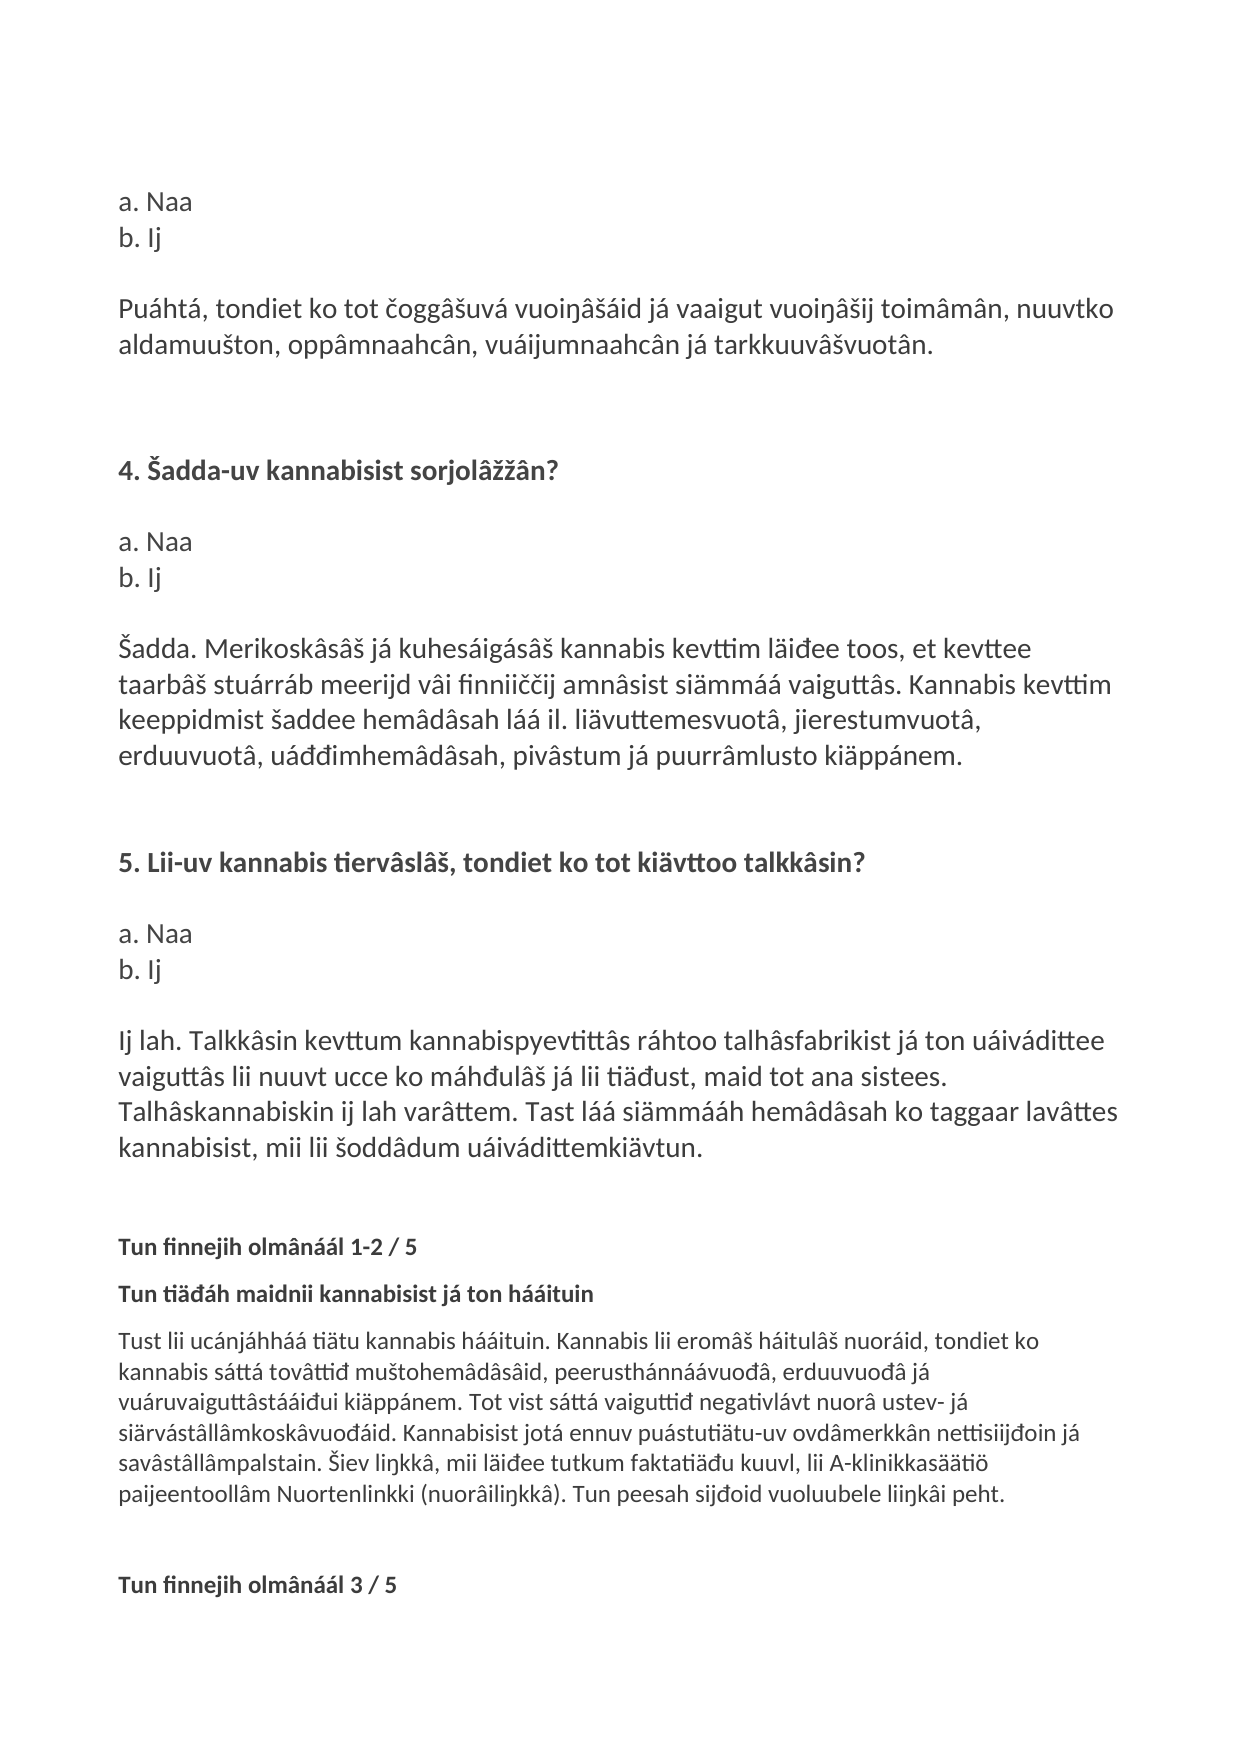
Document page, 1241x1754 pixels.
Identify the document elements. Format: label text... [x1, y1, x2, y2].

text Tust lii ucánjáhháá tiätu kannabis hááituin. Kannabis lii eromâš háitulâš nuoráid, tondiet ko kannabis sáttá tovâttiđ muštohemâdâsâid, peerusthánnáávuođâ, erduuvuođâ já vuáruvaiguttâstááiđui kiäppánem. Tot vist sáttá vaiguttiđ negativlávt nuorâ ustev- já siärvástâllâmkoskâvuođáid. Kannabisist jotá ennuv puástutiätu-uv ovdâmerkkân nettisiijđoin já savâstâllâmpalstain. Šiev liŋkkâ, mii läiđee tutkum faktatiäđu kuuvl, lii A-klinikkasäätiö paijeentoollâm Nuortenlinkki (nuorâiliŋkkâ). Tun peesah sijđoid vuoluubele liiŋkâi peht. [118, 1325, 1122, 1508]
text Tun tiäđáh maidnii kannabisist já ton hááituin [118, 1278, 1122, 1308]
subtitle 5. Lii-uv kannabis tiervâslâš, tondiet ko tot kiävttoo talkkâsin? [118, 844, 1122, 879]
subtitle 4. Šadda-uv kannabisist sorjolâžžân? [118, 452, 1122, 488]
subtitle b. Ij [118, 559, 1122, 594]
subtitle Puáhtá, tondiet ko tot čoggâšuvá vuoiŋâšáid já vaaigut vuoiŋâšij toimâmân, nuuvtko aldamuušton, oppâmnaahcân, vuáijumnaahcân já tarkkuuvâšvuotân. [118, 290, 1122, 361]
text Tun finnejih olmânáál 1-2 / 5 [118, 1231, 1122, 1261]
subtitle b. Ij [118, 219, 1122, 254]
subtitle a. Naa [118, 915, 1122, 951]
subtitle a. Naa [118, 183, 1122, 219]
subtitle Šadda. Merikoskâsâš já kuhesáigásâš kannabis kevttim läiđee toos, et kevttee taarbâš stuárráb meerijd vâi finniiččij amnâsist siämmáá vaiguttâs. Kannabis kevttim keeppidmist šaddee hemâdâsah láá il. liävuttemesvuotâ, jierestumvuotâ, erduuvuotâ, uáđđimhemâdâsah, pivâstum já puurrâmlusto kiäppánem. [118, 630, 1122, 773]
subtitle Ij lah. Talkkâsin kevttum kannabispyevtittâs ráhtoo talhâsfabrikist já ton uáivádittee vaiguttâs lii nuuvt ucce ko máhđulâš já lii tiäđust, maid tot ana sistees. Talhâskannabiskin ij lah varâttem. Tast láá siämmááh hemâdâsah ko taggaar lavâttes kannabisist, mii lii šoddâdum uáivádittemkiävtun. [118, 1022, 1122, 1164]
subtitle a. Naa [118, 523, 1122, 559]
text Tun finnejih olmânáál 3 / 5 [118, 1569, 1122, 1600]
subtitle b. Ij [118, 951, 1122, 986]
